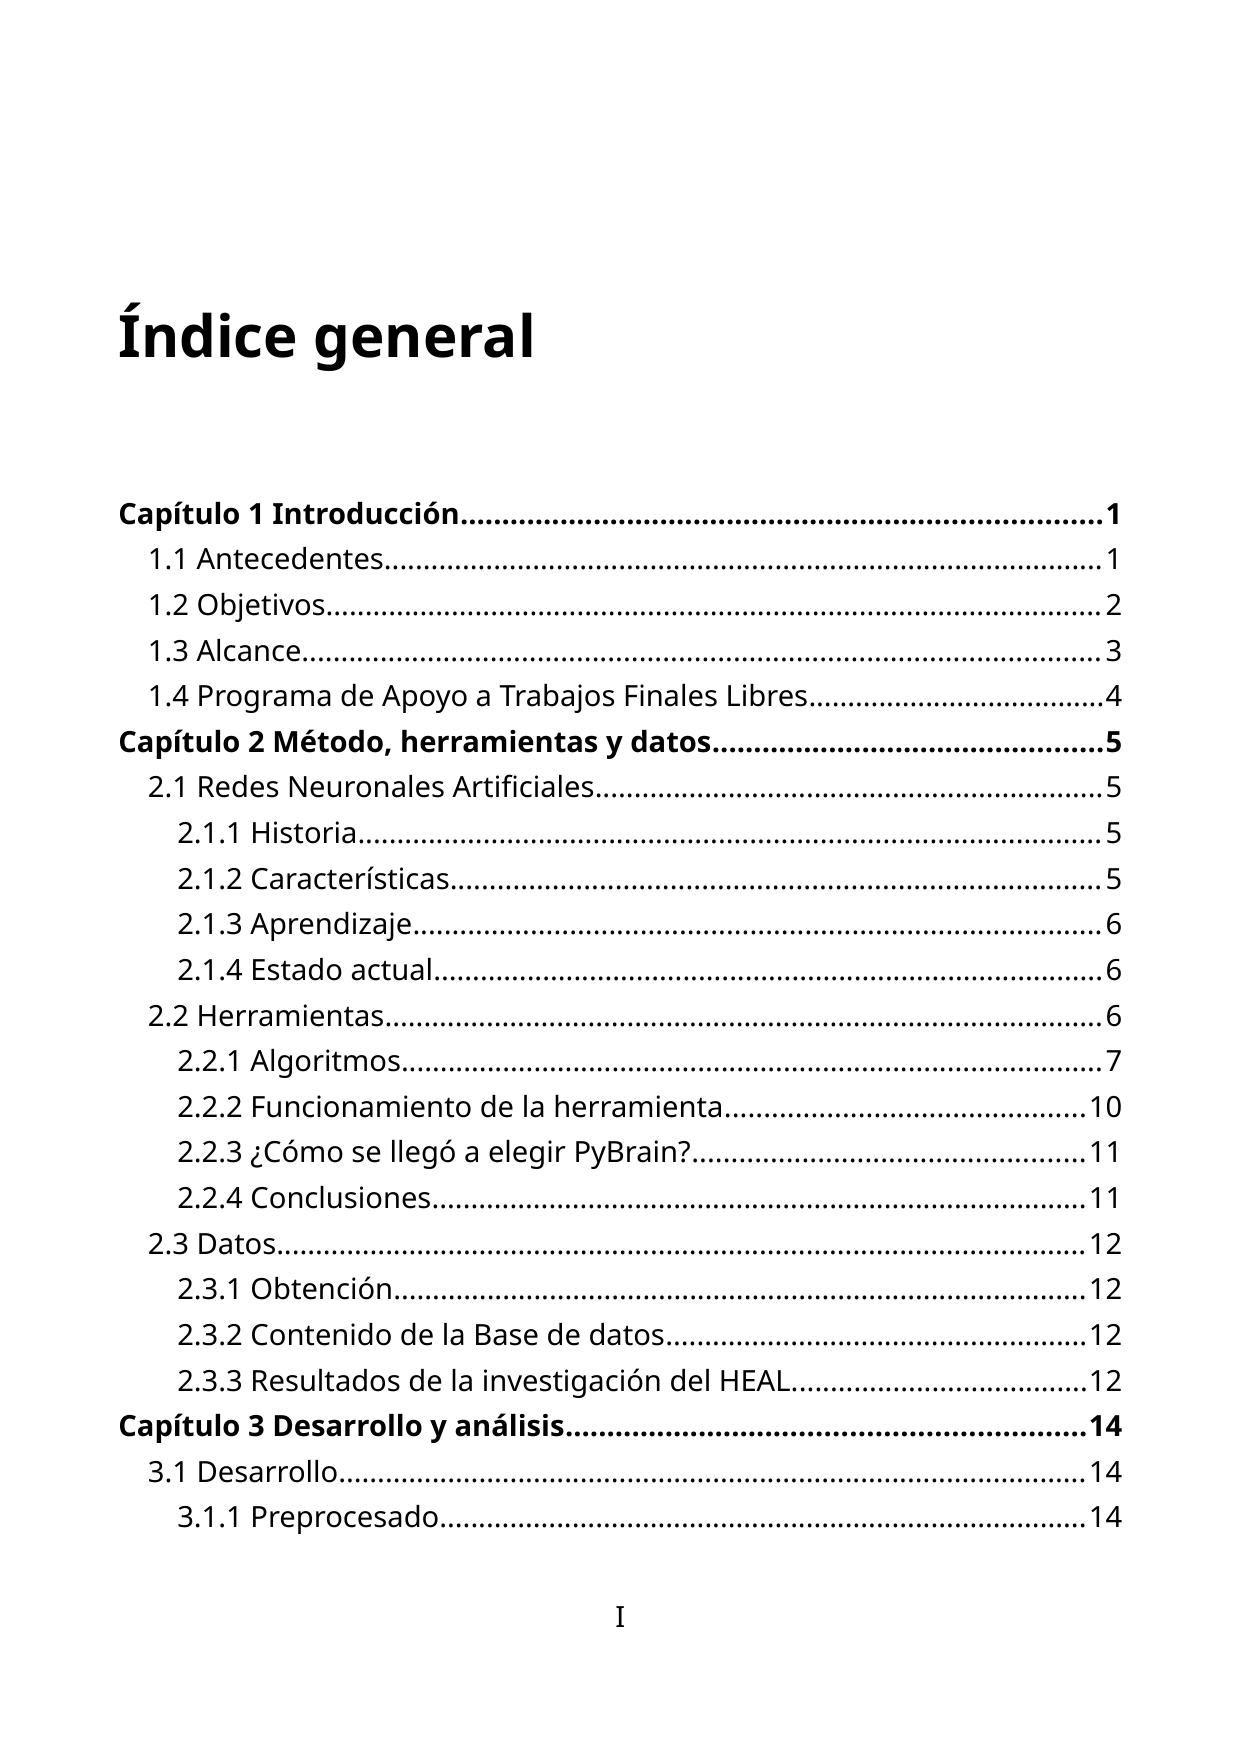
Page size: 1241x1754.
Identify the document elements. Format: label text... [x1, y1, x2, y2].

text Capítulo 3 Desarrollo y análisis 14 [118, 1405, 1122, 1445]
text 2.1.2 Características 5 [177, 858, 1122, 898]
subtitle Índice general [118, 295, 1122, 375]
text 3.1.1 Preprocesado 14 [177, 1497, 1122, 1536]
text 2.3.3 Resultados de la investigación del HEAL. 12 [177, 1360, 1122, 1399]
text 3.1 Desarrollo 14 [148, 1451, 1122, 1491]
text 2.1.1 Historia 5 [177, 812, 1122, 852]
text 2.3 Datos 12 [148, 1223, 1122, 1263]
text 2.2.3 ¿Cómo se llegó a elegir PyBrain? 11 [177, 1132, 1122, 1171]
text 1.4 Programa de Apoyo a Trabajos Finales Libres 4 [148, 675, 1122, 715]
text 2.1.3 Aprendizaje 6 [177, 903, 1122, 943]
text 2.3.2 Contenido de la Base de datos 12 [177, 1314, 1122, 1354]
text 2.2.4 Conclusiones 11 [177, 1177, 1122, 1217]
text 1.2 Objetivos 2 [148, 584, 1122, 624]
text 2.1.4 Estado actual 6 [177, 949, 1122, 989]
text Capítulo 1 Introducción 1 [118, 493, 1122, 533]
text Capítulo 2 Método, herramientas y datos 5 [118, 721, 1122, 761]
text 2.2.2 Funcionamiento de la herramienta 10 [177, 1086, 1122, 1126]
text 1.1 Antecedentes 1 [148, 538, 1122, 578]
text 2.3.1 Obtención 12 [177, 1268, 1122, 1308]
text 2.2 Herramientas 6 [148, 995, 1122, 1034]
text 1.3 Alcance 3 [148, 630, 1122, 669]
text 2.2.1 Algoritmos 7 [177, 1040, 1122, 1080]
text 2.1 Redes Neuronales Artificiales 5 [148, 767, 1122, 806]
